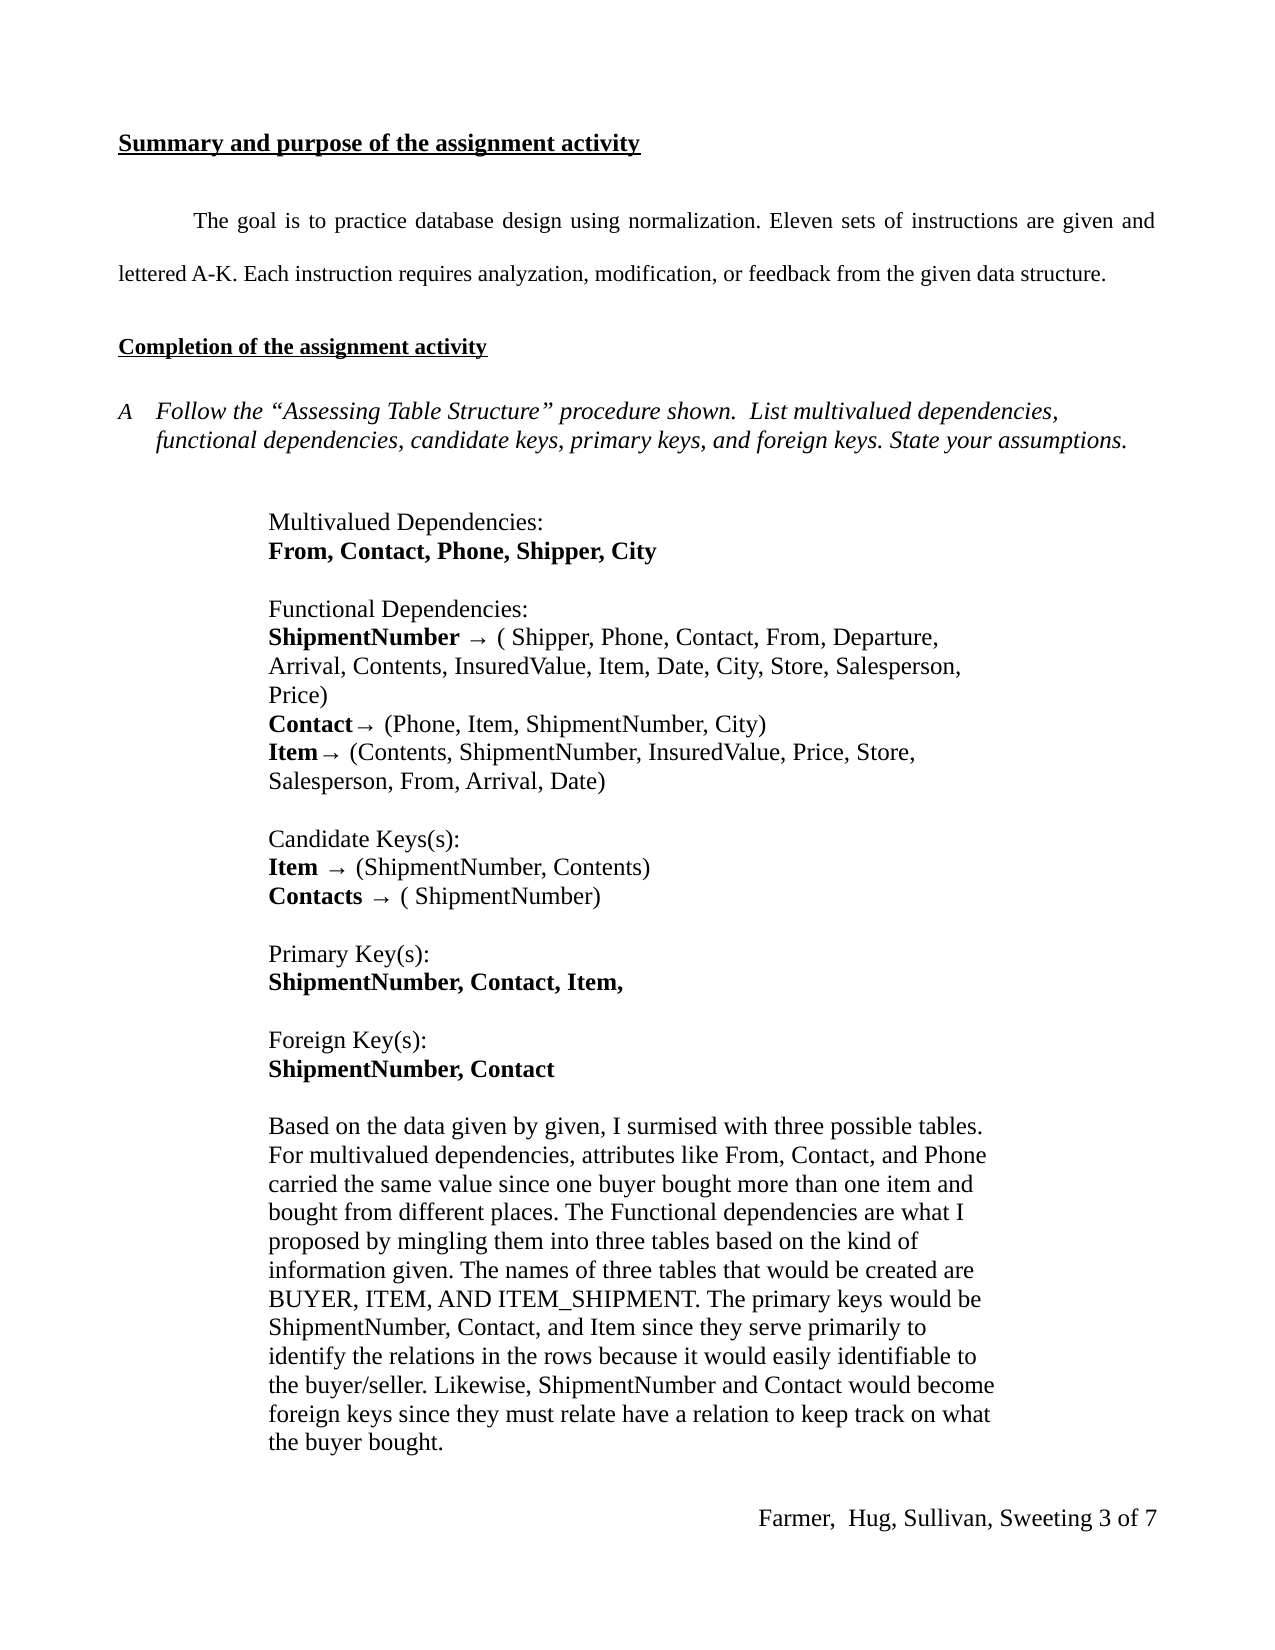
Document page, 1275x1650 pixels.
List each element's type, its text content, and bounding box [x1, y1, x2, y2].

text Completion of the assignment activity [118, 333, 1157, 359]
text Contact→ (Phone, Item, ShipmentNumber, City) [268, 709, 1007, 737]
text From, Contact, Phone, Shipper, City [268, 536, 1007, 565]
text Functional Dependencies: [268, 594, 1007, 622]
text Primary Key(s): [268, 939, 1007, 967]
text Based on the data given by given, I surmised with three possible tables. For multivalued dependencies, attributes like From, Contact, and Phone carried the same value since one buyer bought more than one item and bought from different places. The Functional dependencies are what I proposed by mingling them into three tables based on the kind of information given. The names of three tables that would be created are BUYER, ITEM, AND ITEM_SHIPMENT. The primary keys would be ShipmentNumber, Contact, and Item since they serve primarily to identify the relations in the rows because it would easily identifiable to the buyer/seller. Likewise, ShipmentNumber and Contact would become foreign keys since they must relate have a relation to keep track on what the buyer bought. [268, 1111, 1007, 1456]
text Summary and purpose of the assignment activity [118, 128, 1157, 157]
text ShipmentNumber, Contact, Item, [268, 967, 1007, 996]
text Contacts → ( ShipmentNumber) [268, 881, 1007, 910]
text Multivalued Dependencies: [268, 507, 1007, 536]
list Follow the “Assessing Table Structure” procedure shown. List multivalued dependencies, functional dependencies, candidate keys, primary keys, and foreign keys. State your assumptions. [118, 396, 1157, 454]
text Item→ (Contents, ShipmentNumber, InsuredValue, Price, Store, Salesperson, From, Arrival, Date) [268, 737, 1007, 795]
text ShipmentNumber, Contact [268, 1054, 1007, 1082]
text Foreign Key(s): [268, 1025, 1007, 1054]
text Candidate Keys(s): [268, 824, 1007, 852]
text ShipmentNumber → ( Shipper, Phone, Contact, From, Departure, Arrival, Contents, InsuredValue, Item, Date, City, Store, Salesperson, Price) [268, 622, 1007, 709]
text The goal is to practice database design using normalization. Eleven sets of instructions are given and lettered A-K. Each instruction requires analyzation, modification, or feedback from the given data structure. [118, 207, 1157, 286]
text Item → (ShipmentNumber, Contents) [268, 852, 1007, 881]
